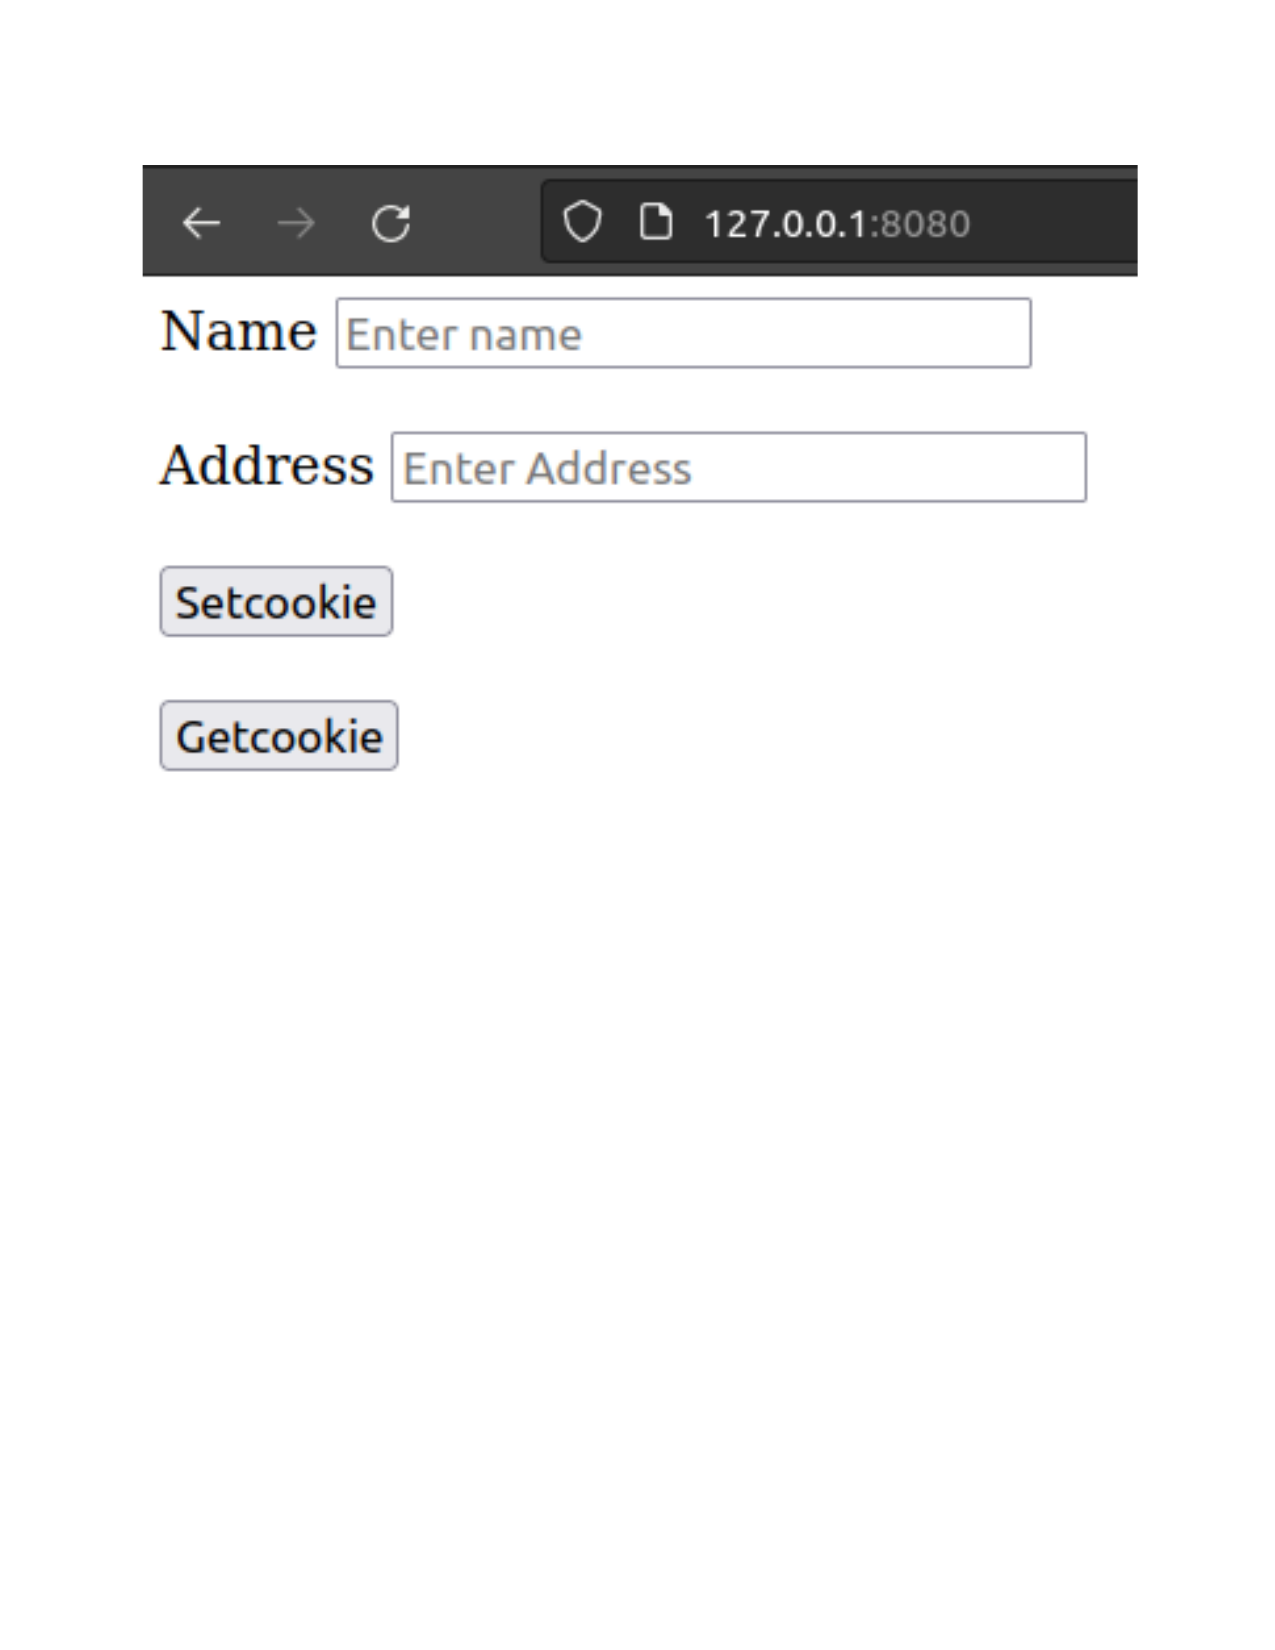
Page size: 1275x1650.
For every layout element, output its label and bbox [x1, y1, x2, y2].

picture [142, 165, 1138, 835]
